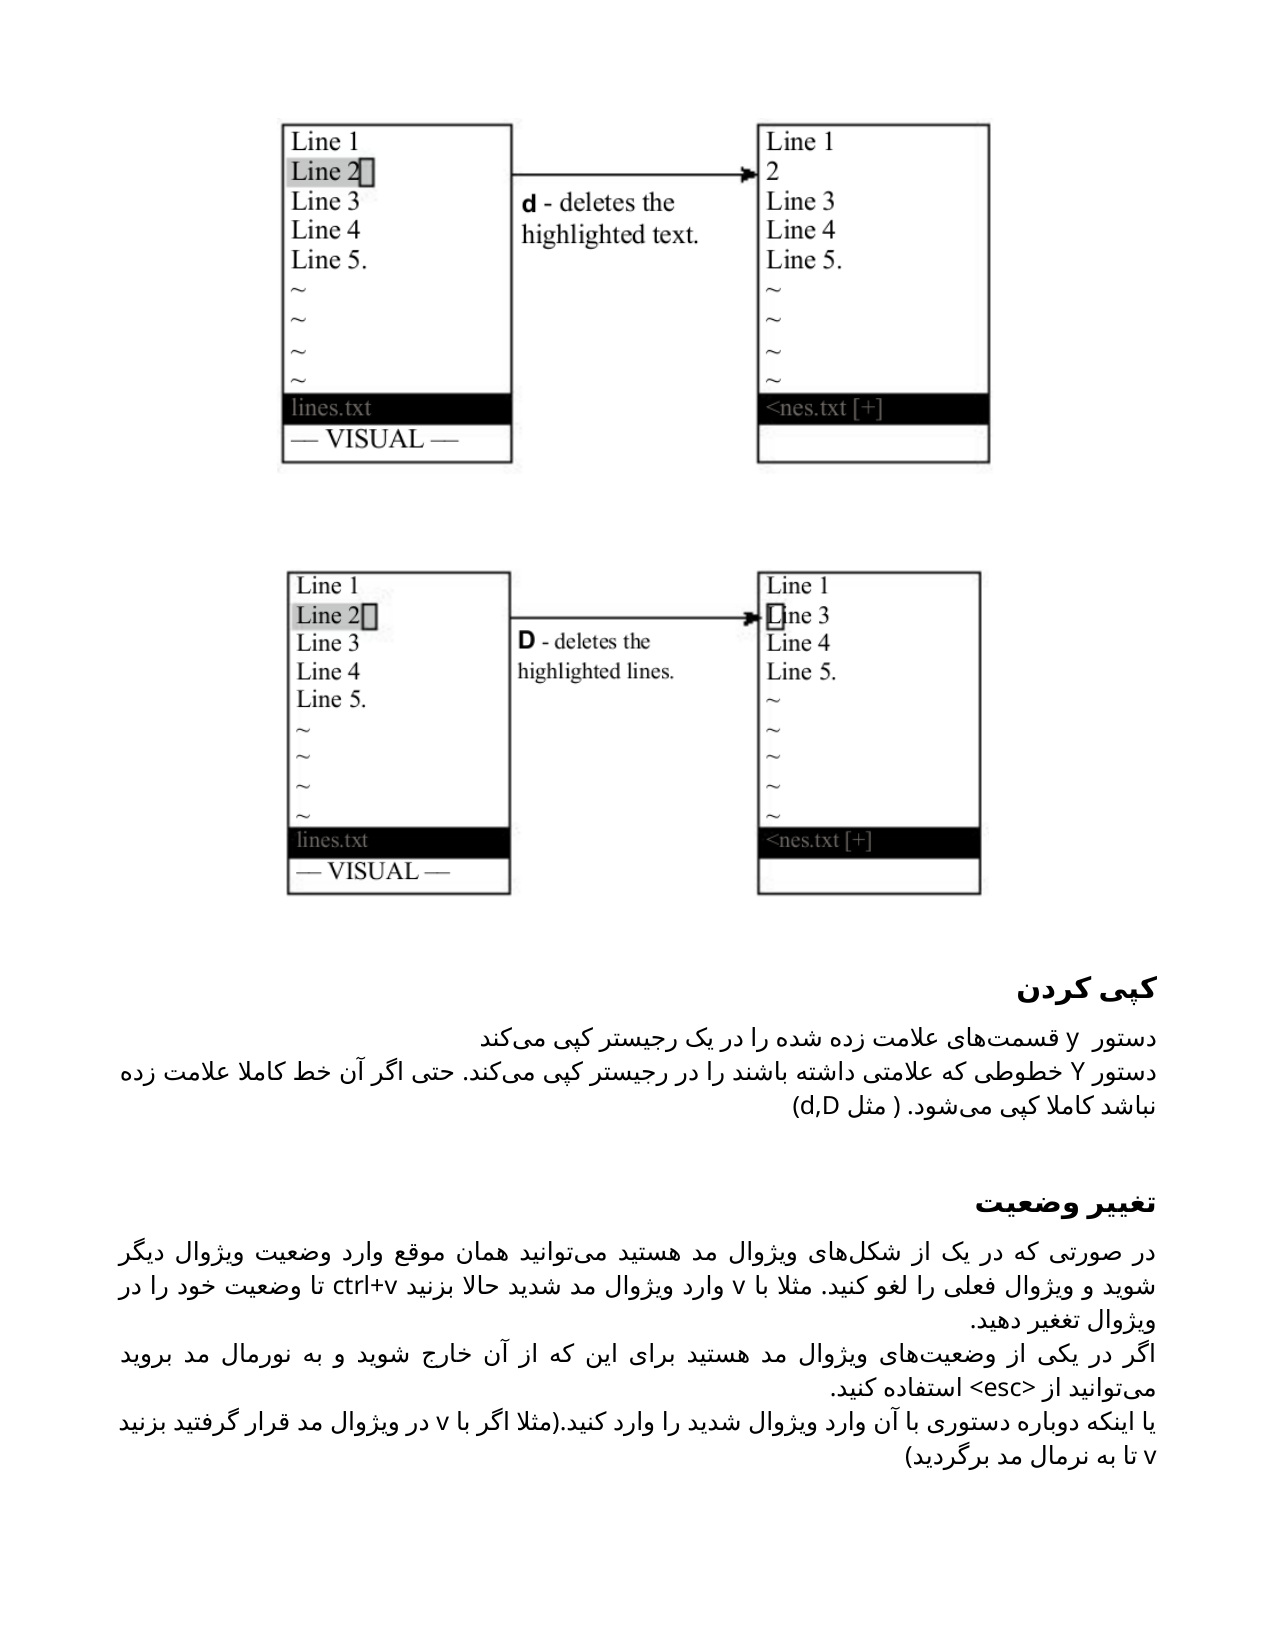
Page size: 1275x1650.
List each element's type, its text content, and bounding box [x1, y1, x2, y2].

picture [286, 566, 989, 909]
text دستور y قسمت‌های علامت زده شده را در یک رجیستر کپی می‌کند [118, 1020, 1157, 1054]
text اگر در یکی از وضعیت‌های ویژوال مد هستید برای این که از آن خارج شوید و به نورمال مد بروید می‌توانید از <esc> استفاده کنید. [118, 1336, 1157, 1404]
text در صورتی که در یک از شکل‌های ویژوال مد هستید می‌توانید همان موقع وارد وضعیت ویژوال دیگر شوید و ویژوال فعلی را لغو کنید. مثلا با v وارد ویژوال مد شدید حالا بزنید ctrl+v تا وضعیت خود را در ویژوال تغغیر دهید. [118, 1233, 1157, 1336]
subtitle تغییر وضعیت [118, 1181, 1157, 1221]
picture [276, 118, 999, 474]
text دستور Y خطوطی که علامتی داشته باشند را در رجیستر کپی می‌کند. حتی اگر آن خط کاملا علامت زده نباشد کاملا کپی می‌شود. ( مثل d,D) [118, 1054, 1157, 1122]
text یا اینکه دوباره دستوری با آن وارد ویژوال شدید را وارد کنید.(مثلا اگر با v در ویژوال مد قرار گرفتید بزنید v تا به نرمال مد برگردید) [118, 1404, 1157, 1472]
subtitle کپی کردن [118, 968, 1157, 1007]
